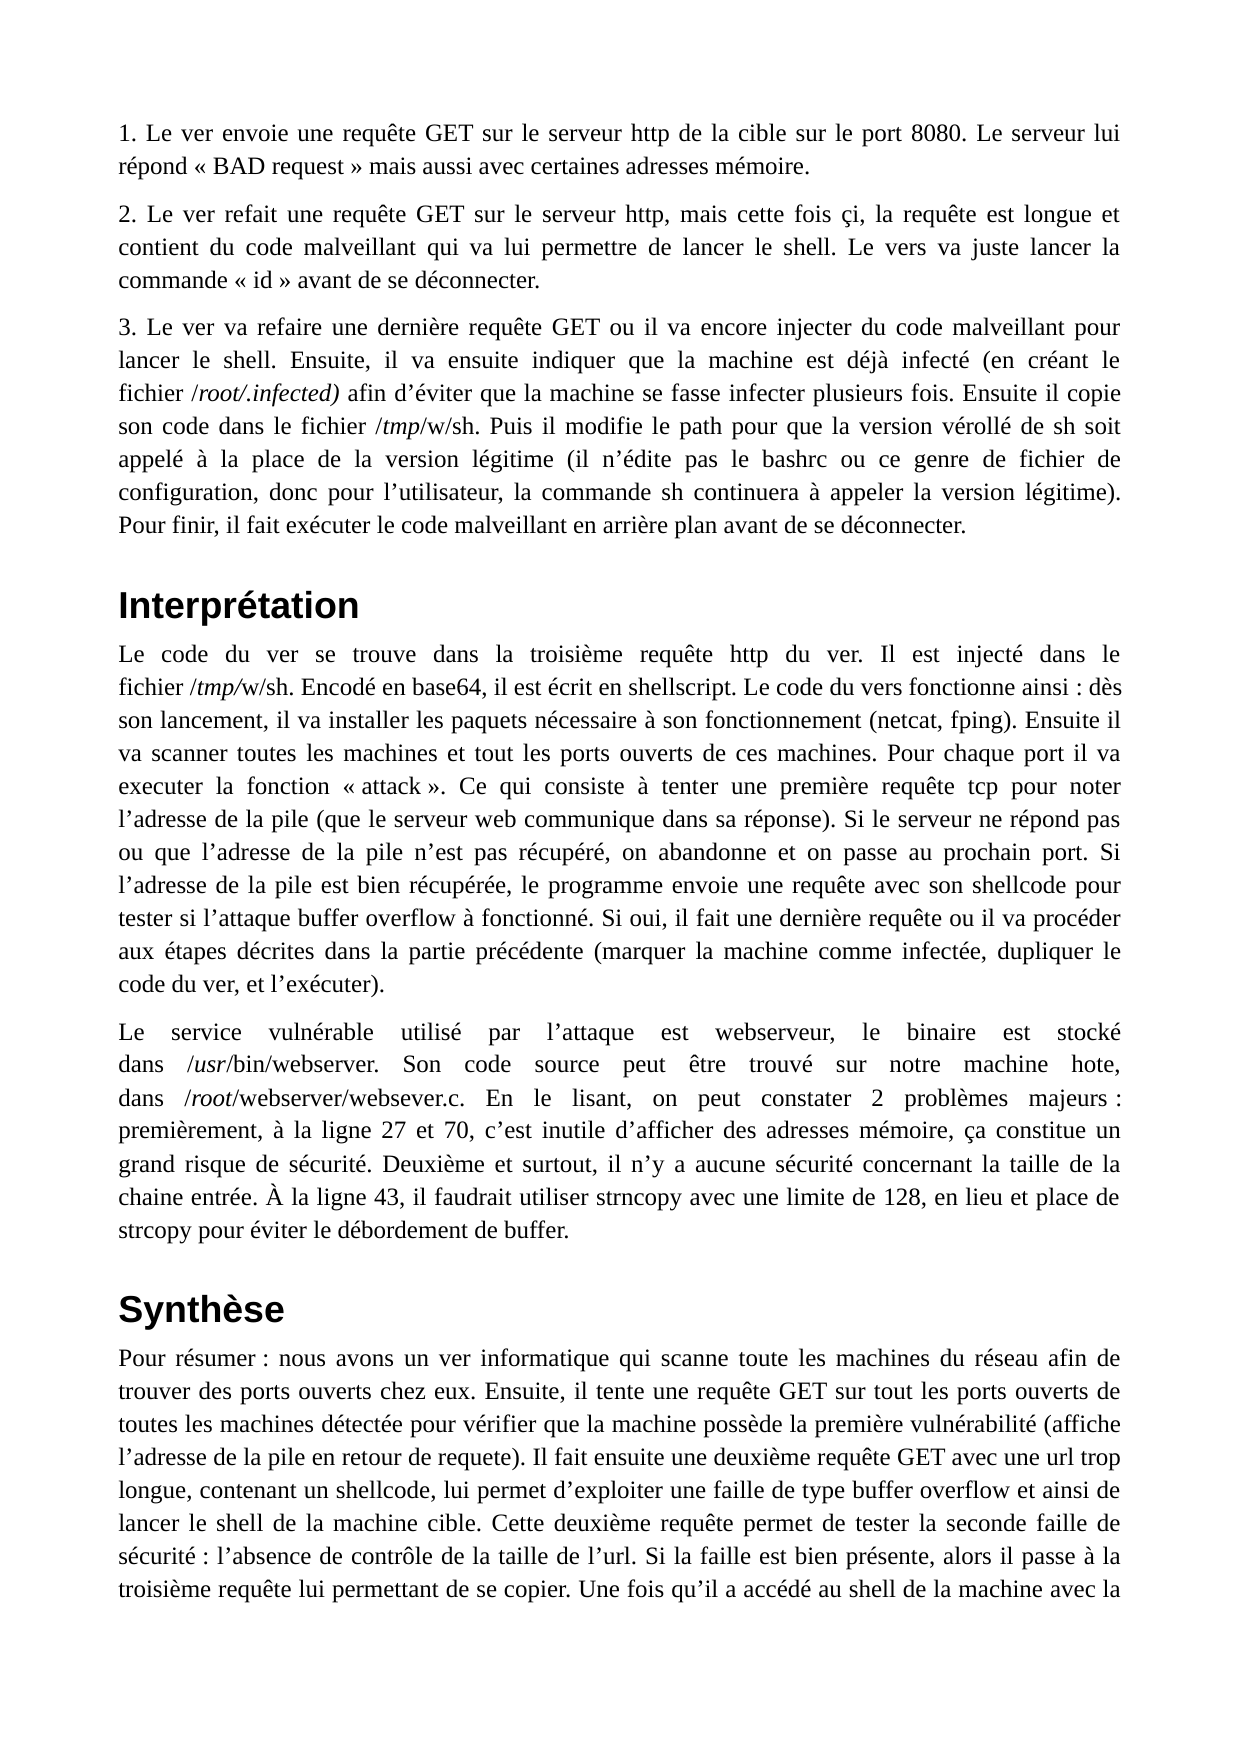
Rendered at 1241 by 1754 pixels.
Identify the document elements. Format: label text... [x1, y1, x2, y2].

text Pour résumer : nous avons un ver informatique qui scanne toute les machines du réseau afin de trouver des ports ouverts chez eux. Ensuite, il tente une requête GET sur tout les ports ouverts de toutes les machines détectée pour vérifier que la machine possède la première vulnérabilité (affiche l’adresse de la pile en retour de requete). Il fait ensuite une deuxième requête GET avec une url trop longue, contenant un shellcode, lui permet d’exploiter une faille de type buffer overflow et ainsi de lancer le shell de la machine cible. Cette deuxième requête permet de tester la seconde faille de sécurité : l’absence de contrôle de la taille de l’url. Si la faille est bien présente, alors il passe à la troisième requête lui permettant de se copier. Une fois qu’il a accédé au shell de la machine avec la [118, 1343, 1122, 1603]
text Le code du ver se trouve dans la troisième requête http du ver. Il est injecté dans le fichier /tmp/w/sh. Encodé en base64, il est écrit en shellscript. Le code du vers fonctionne ainsi : dès son lancement, il va installer les paquets nécessaire à son fonctionnement (netcat, fping). Ensuite il va scanner toutes les machines et tout les ports ouverts de ces machines. Pour chaque port il va executer la fonction « attack ». Ce qui consiste à tenter une première requête tcp pour noter l’adresse de la pile (que le serveur web communique dans sa réponse). Si le serveur ne répond pas ou que l’adresse de la pile n’est pas récupéré, on abandonne et on passe au prochain port. Si l’adresse de la pile est bien récupérée, le programme envoie une requête avec son shellcode pour tester si l’attaque buffer overflow à fonctionné. Si oui, il fait une dernière requête ou il va procéder aux étapes décrites dans la partie précédente (marquer la machine comme infectée, dupliquer le code du ver, et l’exécuter). [118, 639, 1122, 998]
text 2. Le ver refait une requête GET sur le serveur http, mais cette fois çi, la requête est longue et contient du code malveillant qui va lui permettre de lancer le shell. Le vers va juste lancer la commande « id » avant de se déconnecter. [118, 199, 1122, 293]
text 1. Le ver envoie une requête GET sur le serveur http de la cible sur le port 8080. Le serveur lui répond « BAD request » mais aussi avec certaines adresses mémoire. [118, 118, 1122, 180]
text Le service vulnérable utilisé par l’attaque est webserveur, le binaire est stocké dans /usr/bin/webserver. Son code source peut être trouvé sur notre machine hote, dans /root/webserver/websever.c. En le lisant, on peut constater 2 problèmes majeurs : premièrement, à la ligne 27 et 70, c’est inutile d’afficher des adresses mémoire, ça constitue un grand risque de sécurité. Deuxième et surtout, il n’y a aucune sécurité concernant la taille de la chaine entrée. À la ligne 43, il faudrait utiliser strncopy avec une limite de 128, en lieu et place de strcopy pour éviter le débordement de buffer. [118, 1017, 1122, 1243]
text 3. Le ver va refaire une dernière requête GET ou il va encore injecter du code malveillant pour lancer le shell. Ensuite, il va ensuite indiquer que la machine est déjà infecté (en créant le fichier /root/.infected) afin d’éviter que la machine se fasse infecter plusieurs fois. Ensuite il copie son code dans le fichier /tmp/w/sh. Puis il modifie le path pour que la version vérollé de sh soit appelé à la place de la version légitime (il n’édite pas le bashrc ou ce genre de fichier de configuration, donc pour l’utilisateur, la commande sh continuera à appeler la version légitime). Pour finir, il fait exécuter le code malveillant en arrière plan avant de se déconnecter. [118, 312, 1122, 539]
subtitle Interprétation [118, 583, 1122, 626]
subtitle Synthèse [118, 1287, 1122, 1330]
